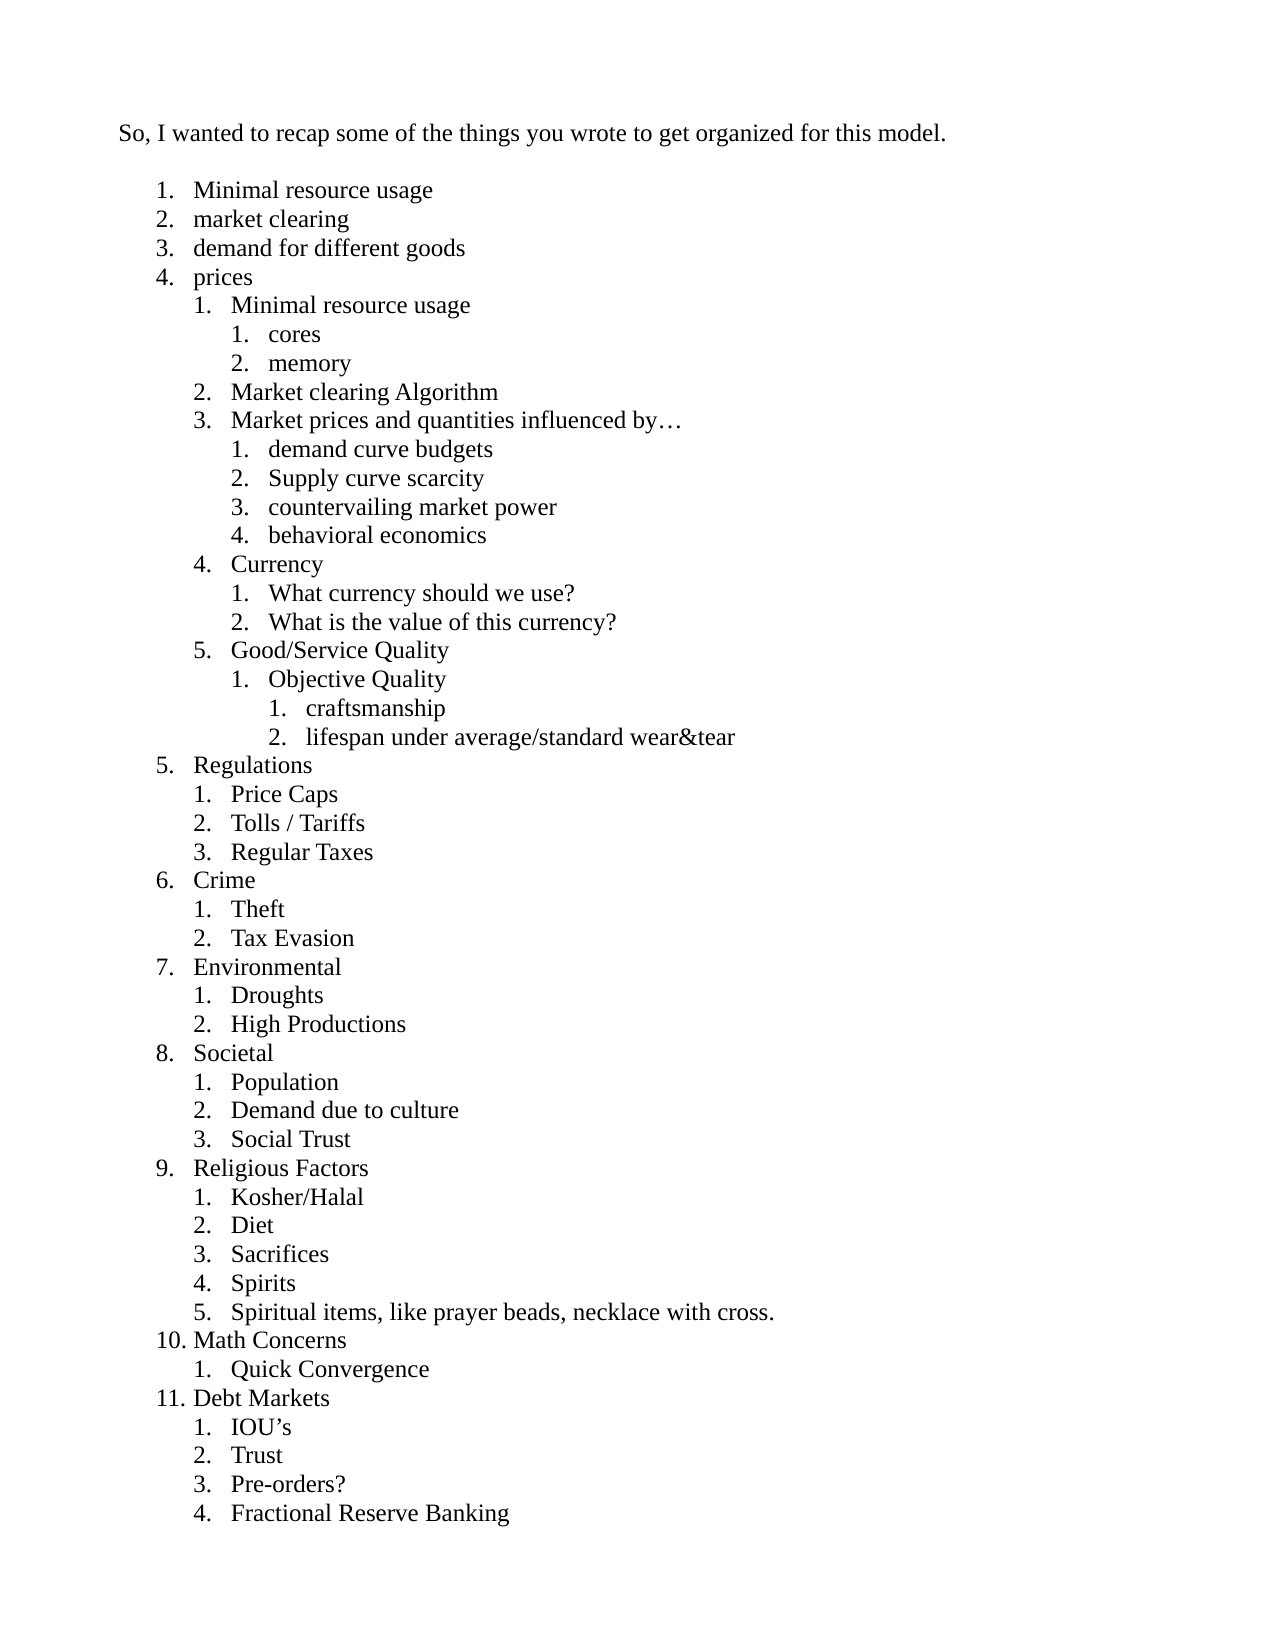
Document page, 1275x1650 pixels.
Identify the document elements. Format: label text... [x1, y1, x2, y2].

list Social Trust [193, 1124, 1157, 1153]
list Crime [156, 866, 1157, 894]
list Debt Markets [156, 1383, 1157, 1412]
list High Productions [193, 1009, 1157, 1038]
list Kosher/Halal [193, 1182, 1157, 1211]
list Trust [193, 1441, 1157, 1469]
list Currency [193, 549, 1157, 578]
list memory [231, 348, 1157, 377]
list prices [156, 262, 1157, 291]
list market clearing [156, 204, 1157, 233]
list Pre-orders? [193, 1469, 1157, 1498]
list demand curve budgets [231, 434, 1157, 463]
list Societal [156, 1038, 1157, 1067]
list countervailing market power [231, 492, 1157, 521]
list Environmental [156, 952, 1157, 981]
text So, I wanted to recap some of the things you wrote to get organized for this model. [118, 118, 1157, 147]
list What is the value of this currency? [231, 607, 1157, 636]
list Objective Quality [231, 664, 1157, 693]
list Droughts [193, 981, 1157, 1009]
list Quick Convergence [193, 1354, 1157, 1383]
list Tax Evasion [193, 923, 1157, 952]
list What currency should we use? [231, 578, 1157, 607]
list Supply curve scarcity [231, 463, 1157, 492]
list Price Caps [193, 779, 1157, 808]
list Tolls / Tariffs [193, 808, 1157, 837]
list Religious Factors [156, 1153, 1157, 1182]
list Theft [193, 894, 1157, 923]
list Spiritual items, like prayer beads, necklace with cross. [193, 1297, 1157, 1326]
list Fractional Reserve Banking [193, 1498, 1157, 1527]
list craftsmanship [268, 693, 1157, 722]
list behavioral economics [231, 521, 1157, 549]
list Math Concerns [156, 1326, 1157, 1354]
list demand for different goods [156, 233, 1157, 262]
list Market clearing Algorithm [193, 377, 1157, 406]
list Regulations [156, 751, 1157, 779]
list cores [231, 319, 1157, 348]
list Diet [193, 1211, 1157, 1239]
list Minimal resource usage [193, 291, 1157, 319]
list lifespan under average/standard wear&tear [268, 722, 1157, 751]
list Population [193, 1067, 1157, 1096]
list IOU’s [193, 1412, 1157, 1441]
list Regular Taxes [193, 837, 1157, 866]
list Sacrifices [193, 1239, 1157, 1268]
list Spirits [193, 1268, 1157, 1297]
list Minimal resource usage [156, 176, 1157, 204]
list Good/Service Quality [193, 636, 1157, 664]
list Market prices and quantities influenced by… [193, 406, 1157, 434]
list Demand due to culture [193, 1096, 1157, 1124]
